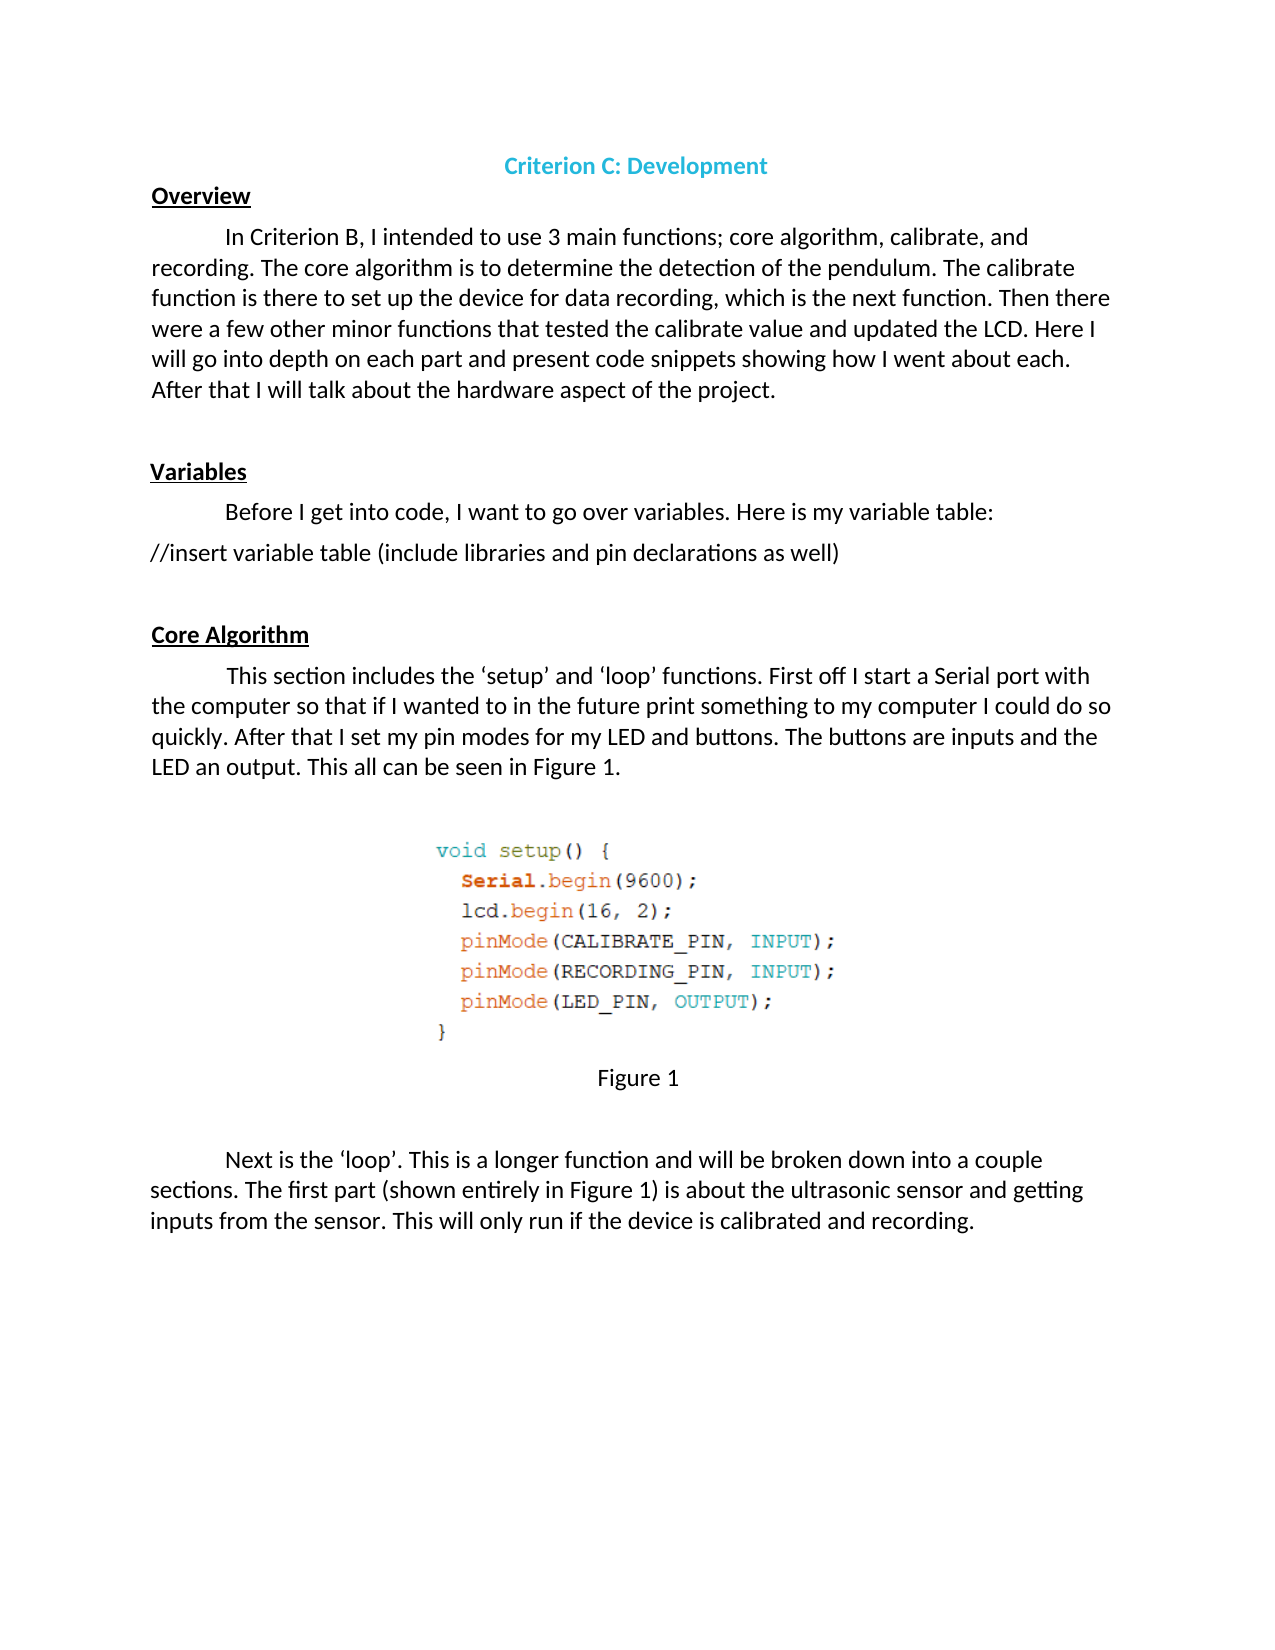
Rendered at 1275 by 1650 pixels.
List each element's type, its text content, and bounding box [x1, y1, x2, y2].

text This section includes the ‘setup’ and ‘loop’ functions. First off I start a Serial port with the computer so that if I wanted to in the future print something to my computer I could do so quickly. After that I set my pin modes for my LED and buttons. The buttons are inputs and the LED an output. This all can be seen in Figure 1. [151, 660, 1125, 782]
text Overview [151, 181, 1125, 211]
text //insert variable table (include libraries and pin declarations as well) [150, 537, 1125, 568]
text Core Algorithm [151, 619, 1125, 649]
text Figure 1 [151, 1062, 1125, 1093]
text Next is the ‘loop’. This is a longer function and will be broken down into a couple sections. The first part (shown entirely in Figure 1) is about the ultrasonic sensor and getting inputs from the sensor. This will only run if the device is calibrated and recording. [150, 1144, 1125, 1235]
text In Criterion B, I intended to use 3 main functions; core algorithm, calibrate, and recording. The core algorithm is to determine the detection of the pendulum. The calibrate function is there to set up the device for data recording, which is the next function. Then there were a few other minor functions that tested the calibrate value and updated the LCD. Here I will go into depth on each part and present code snippets showing how I went about each. After that I will talk about the hardware aspect of the project. [151, 221, 1125, 404]
text Criterion C: Development [150, 150, 1122, 181]
text Variables [150, 456, 1125, 486]
text Before I get into code, I want to go over variables. Here is my variable table: [150, 496, 1125, 527]
